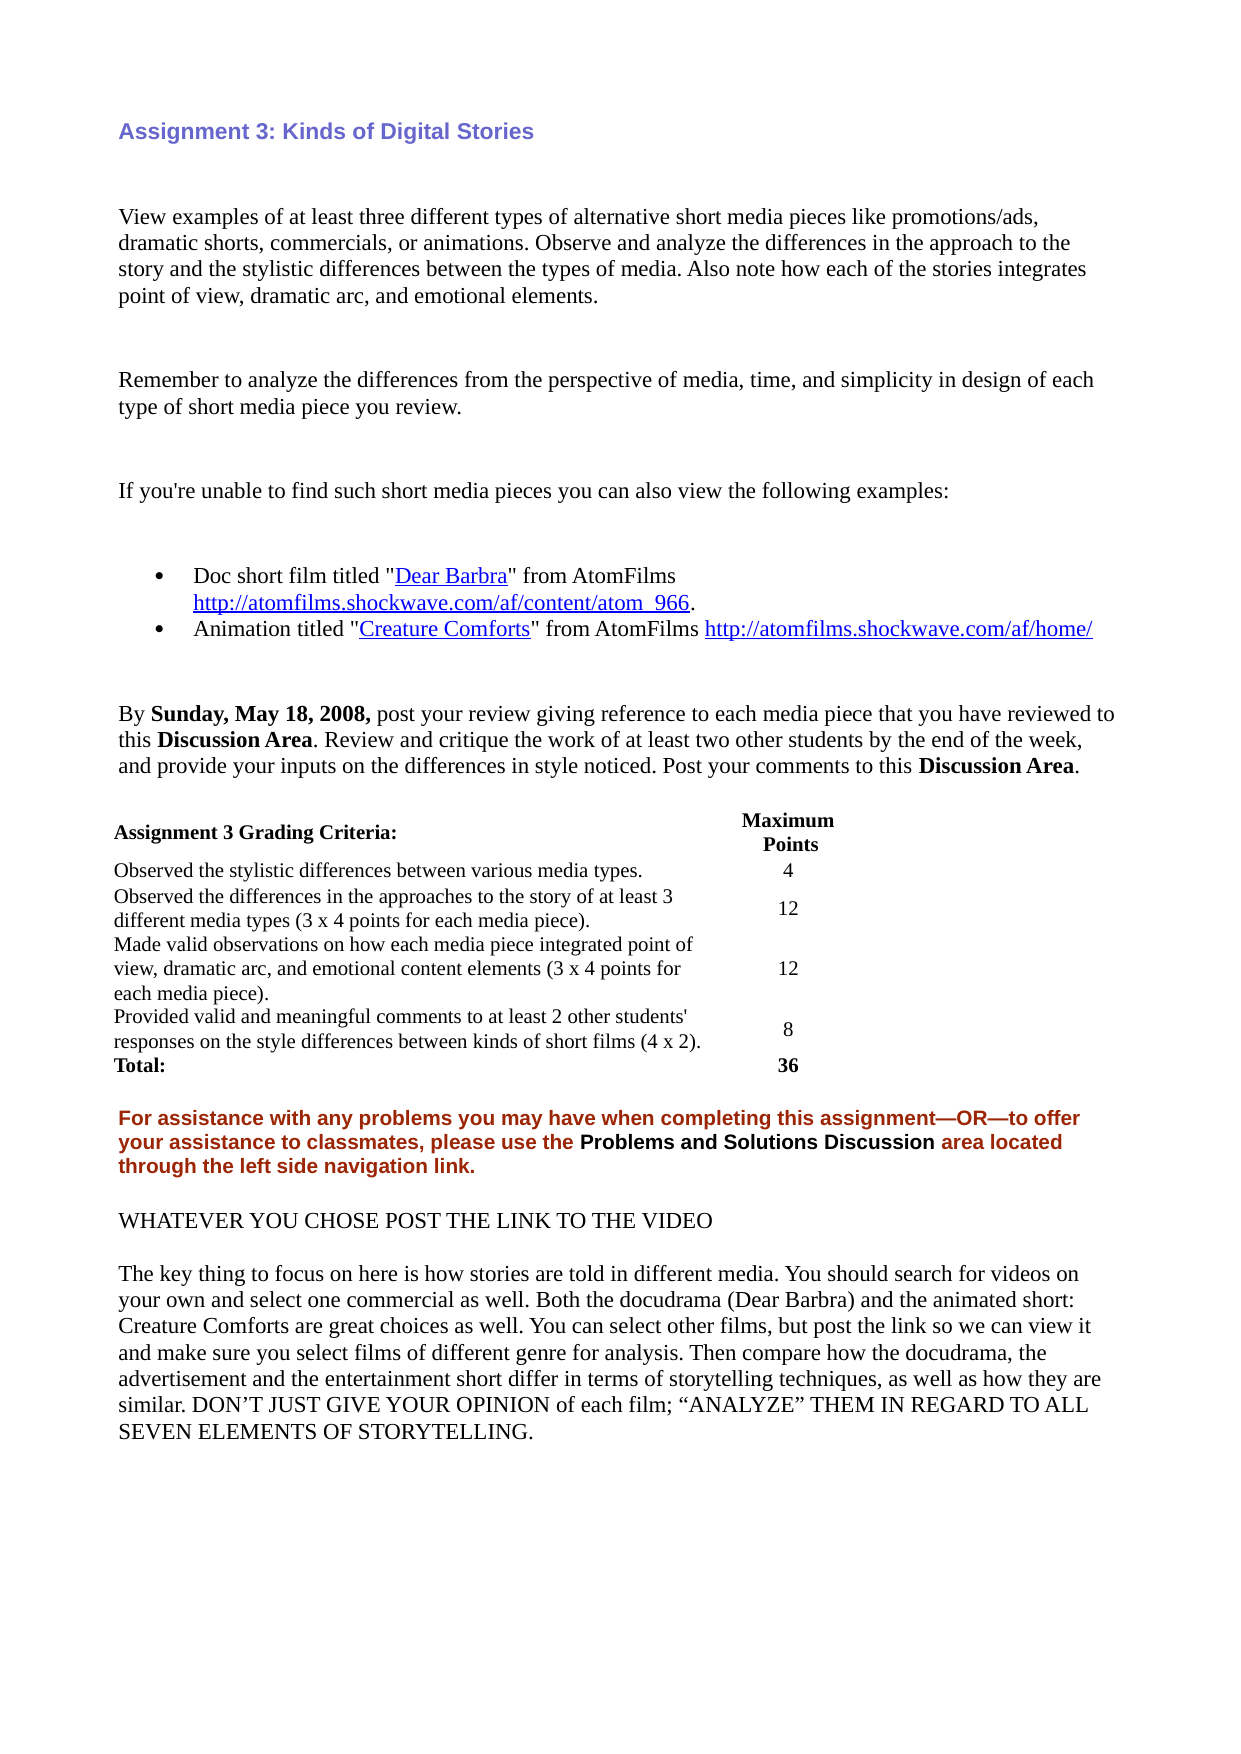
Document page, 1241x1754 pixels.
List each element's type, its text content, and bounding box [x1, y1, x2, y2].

table_header Maximum Points [724, 808, 857, 856]
table_cell Made valid observations on how each media piece integrated point of view, dramatic arc, and emotional content elements (3 x 4 points for each media piece). [114, 932, 724, 1004]
table_cell 8 [724, 1005, 857, 1053]
table_cell Total: [114, 1053, 724, 1077]
list Doc short film titled "Dear Barbra" from AtomFilms http://atomfilms.shockwave.com/af/content/atom_966. [156, 562, 1122, 615]
text Remember to analyze the differences from the perspective of media, time, and simplicity in design of each type of short media piece you review. [118, 367, 1122, 419]
table_cell Provided valid and meaningful comments to at least 2 other students' responses on the style differences between kinds of short films (4 x 2). [114, 1005, 724, 1053]
title Assignment 3: Kinds of Digital Stories [118, 118, 1122, 144]
table_cell 12 [724, 884, 857, 932]
table_cell Observed the differences in the approaches to the story of at least 3 different media types (3 x 4 points for each media piece). [114, 884, 724, 932]
text By Sunday, May 18, 2008, post your review giving reference to each media piece that you have reviewed to this Discussion Area. Review and critique the work of at least two other students by the end of the week, and provide your inputs on the differences in style noticed. Post your comments to this Discussion Area. [118, 700, 1122, 779]
text For assistance with any problems you may have when completing this assignment—OR—to offer your assistance to classmates, please use the Problems and Solutions Discussion area located through the left side navigation link. [118, 1106, 1122, 1178]
text View examples of at least three different types of alternative short media pieces like promotions/ads, dramatic shorts, commercials, or animations. Observe and analyze the differences in the approach to the story and the stylistic differences between the types of media. Also note how each of the stories integrates point of view, dramatic arc, and emotional elements. [118, 203, 1122, 308]
table_header Assignment 3 Grading Criteria: [114, 808, 724, 856]
table_cell 12 [724, 932, 857, 1004]
table_cell 4 [724, 856, 857, 884]
list Animation titled "Creature Comforts" from AtomFilms http://atomfilms.shockwave.com/af/home/ [156, 615, 1122, 641]
table_cell 36 [724, 1053, 857, 1077]
text WHATEVER YOU CHOSE POST THE LINK TO THE VIDEO The key thing to focus on here is how stories are told in different media. You should search for videos on your own and select one commercial as well. Both the docudrama (Dear Barbra) and the animated short: Creature Comforts are great choices as well. You can select other films, but post the link so we can view it and make sure you select films of different genre for analysis. Then compare how the docudrama, the advertisement and the entertainment short differ in terms of storytelling techniques, as well as how they are similar. DON’T JUST GIVE YOUR OPINION of each film; “ANALYZE” THEM IN REGARD TO ALL SEVEN ELEMENTS OF STORYTELLING. [118, 1207, 1122, 1444]
text If you're unable to find such short media pieces you can also view the following examples: [118, 478, 1122, 504]
table_cell Observed the stylistic differences between various media types. [114, 856, 724, 884]
